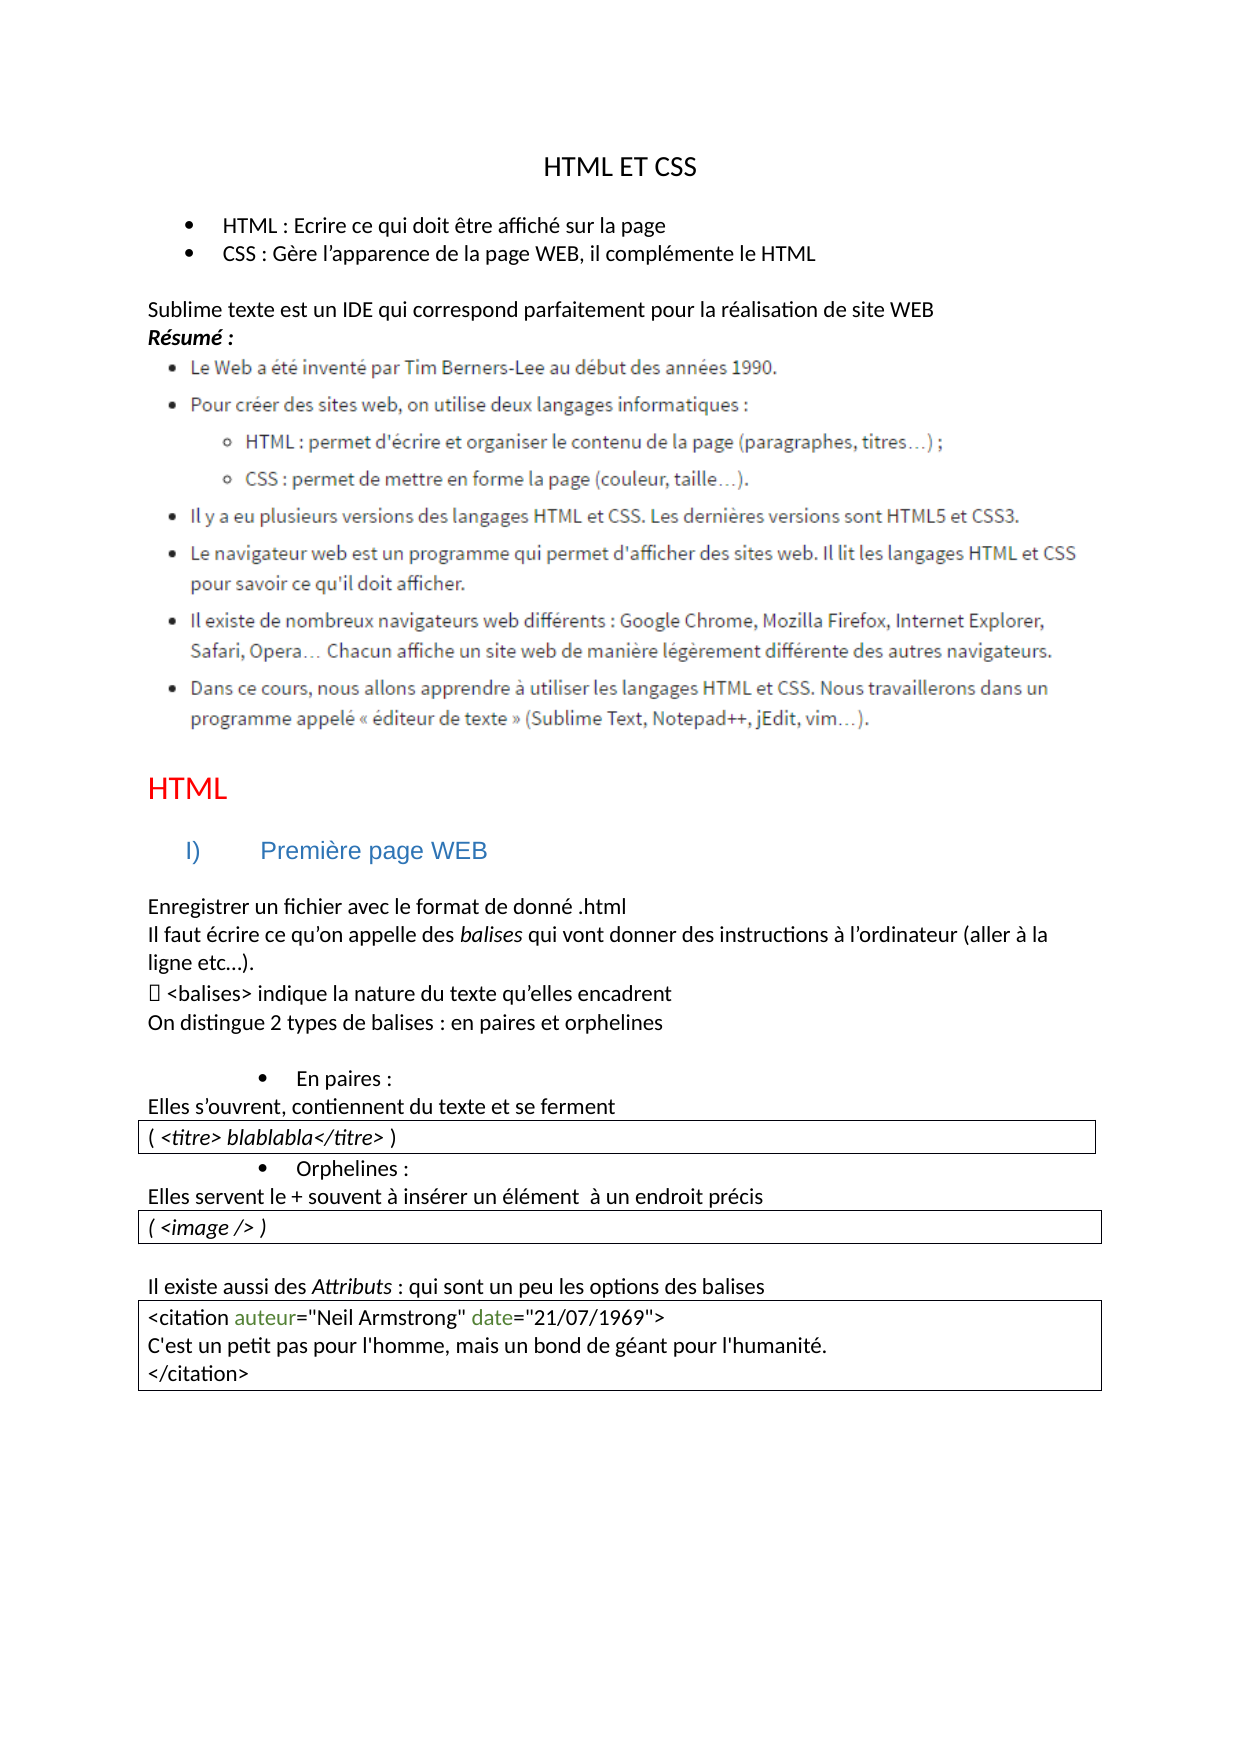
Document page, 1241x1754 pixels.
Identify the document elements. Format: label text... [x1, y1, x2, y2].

subtitle Première page WEB [185, 836, 1093, 864]
picture [147, 351, 1093, 739]
text Il faut écrire ce qu’on appelle des balises qui vont donner des instructions à l’ordinateur (aller à la ligne etc…). [148, 920, 1093, 976]
text HTML [148, 767, 1093, 808]
list HTML : Ecrire ce qui doit être affiché sur la page [185, 211, 1093, 239]
text ( <titre> blablabla</titre> ) [139, 1121, 1095, 1153]
text Elles servent le + souvent à insérer un élément à un endroit précis [148, 1182, 1093, 1210]
text </citation> [139, 1356, 1101, 1390]
text Résumé : [148, 323, 1093, 351]
list Orphelines : [259, 1154, 1093, 1182]
text C'est un petit pas pour l'homme, mais un bond de géant pour l'humanité. [148, 1332, 1093, 1356]
text  <balises> indique la nature du texte qu’elles encadrent [148, 976, 1093, 1008]
text Sublime texte est un IDE qui correspond parfaitement pour la réalisation de site WEB [148, 295, 1093, 323]
text HTML ET CSS [148, 148, 1093, 183]
list CSS : Gère l’apparence de la page WEB, il complémente le HTML [185, 239, 1093, 267]
text <citation auteur="Neil Armstrong" date="21/07/1969"> [139, 1301, 1101, 1332]
text Il existe aussi des Attributs : qui sont un peu les options des balises [148, 1272, 1093, 1300]
text ( <image /> ) [139, 1211, 1101, 1243]
text On distingue 2 types de balises : en paires et orphelines [148, 1008, 1093, 1036]
text Elles s’ouvrent, contiennent du texte et se ferment [148, 1092, 1093, 1120]
text Enregistrer un fichier avec le format de donné .html [148, 892, 1093, 920]
list En paires : [259, 1064, 1093, 1092]
